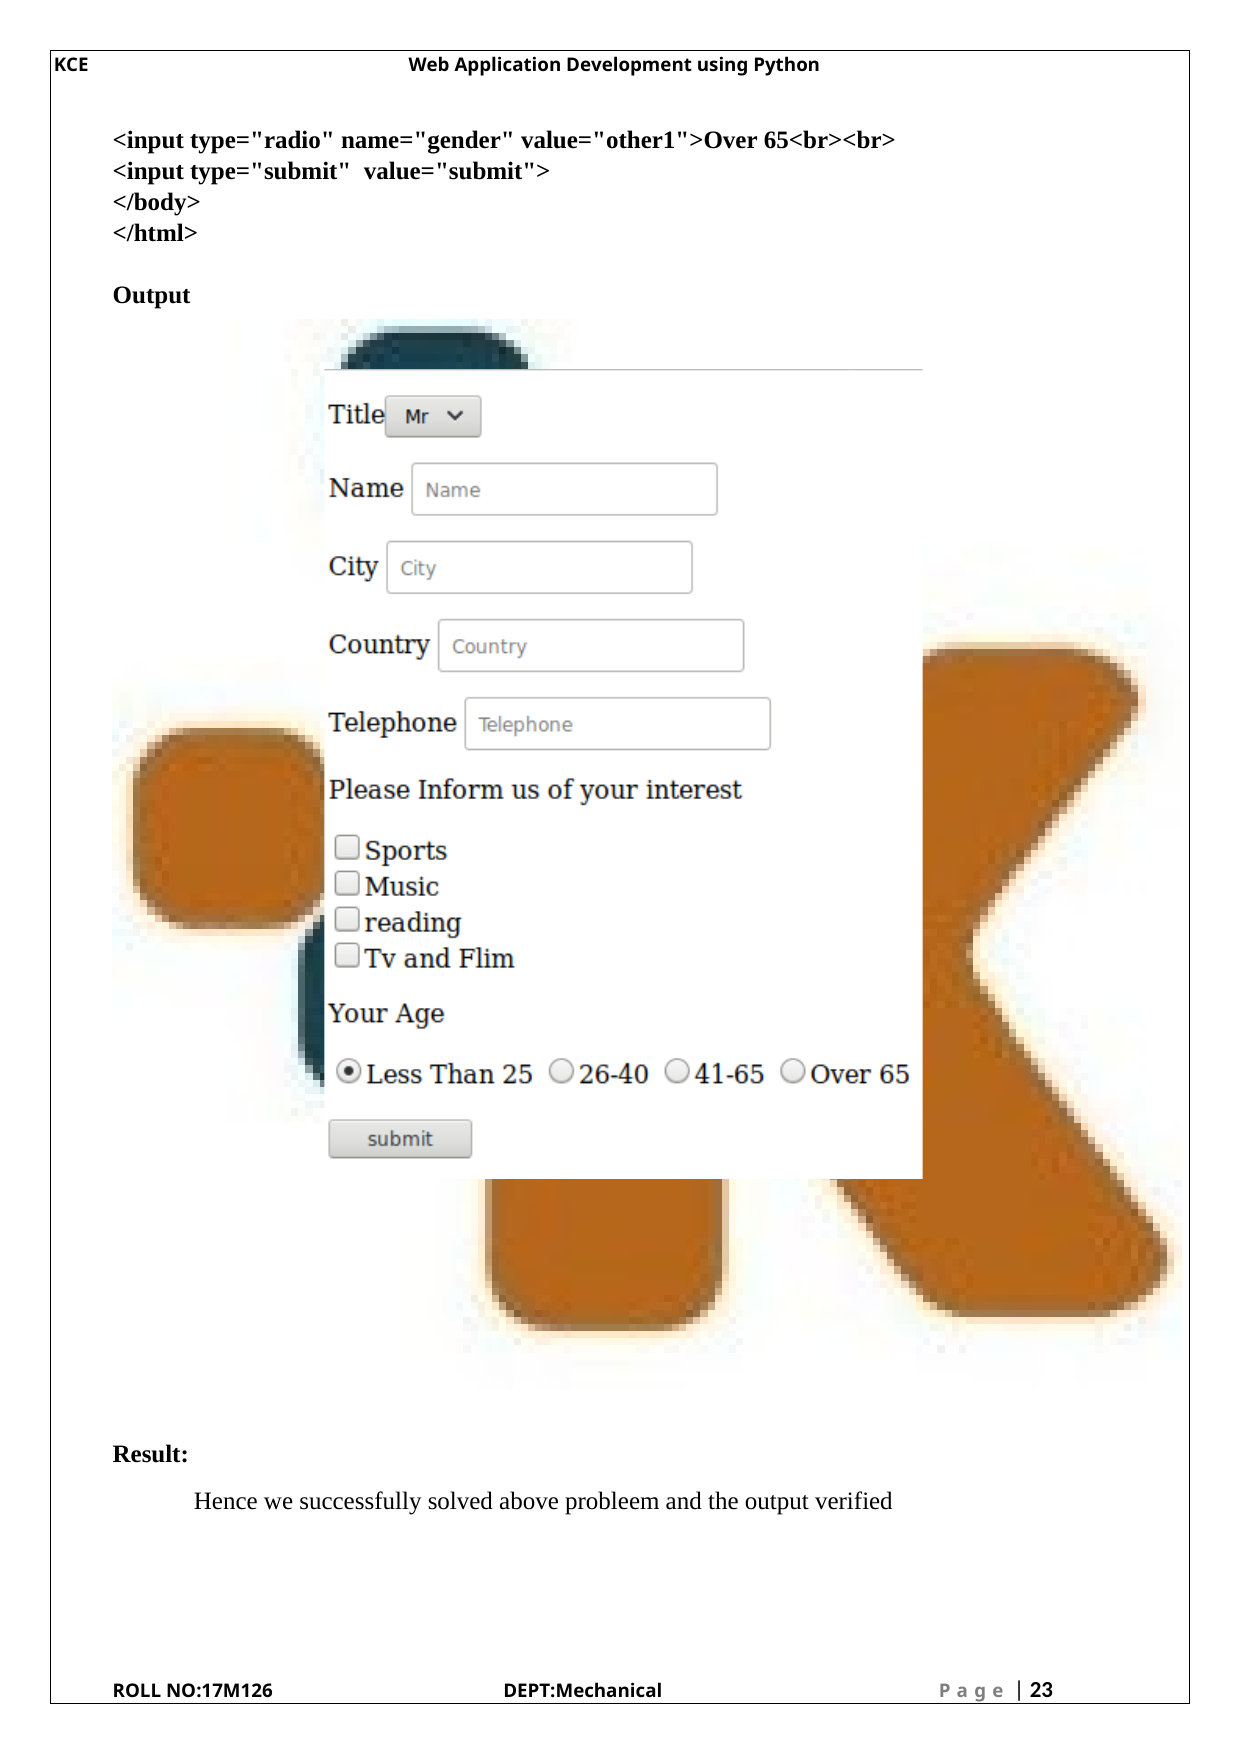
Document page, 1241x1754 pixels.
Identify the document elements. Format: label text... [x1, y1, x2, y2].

picture [112, 319, 1182, 1389]
text <input type="radio" name="gender" value="other1">Over 65<br><br> [112, 125, 1181, 154]
text </html> [112, 218, 1181, 247]
text <input type="submit" value="submit"> [112, 156, 1181, 185]
text Hence we successfully solved above probleem and the output verified [112, 1486, 1181, 1515]
text Result: [112, 1439, 1181, 1467]
text Output [112, 280, 1181, 309]
text </body> [112, 187, 1181, 216]
